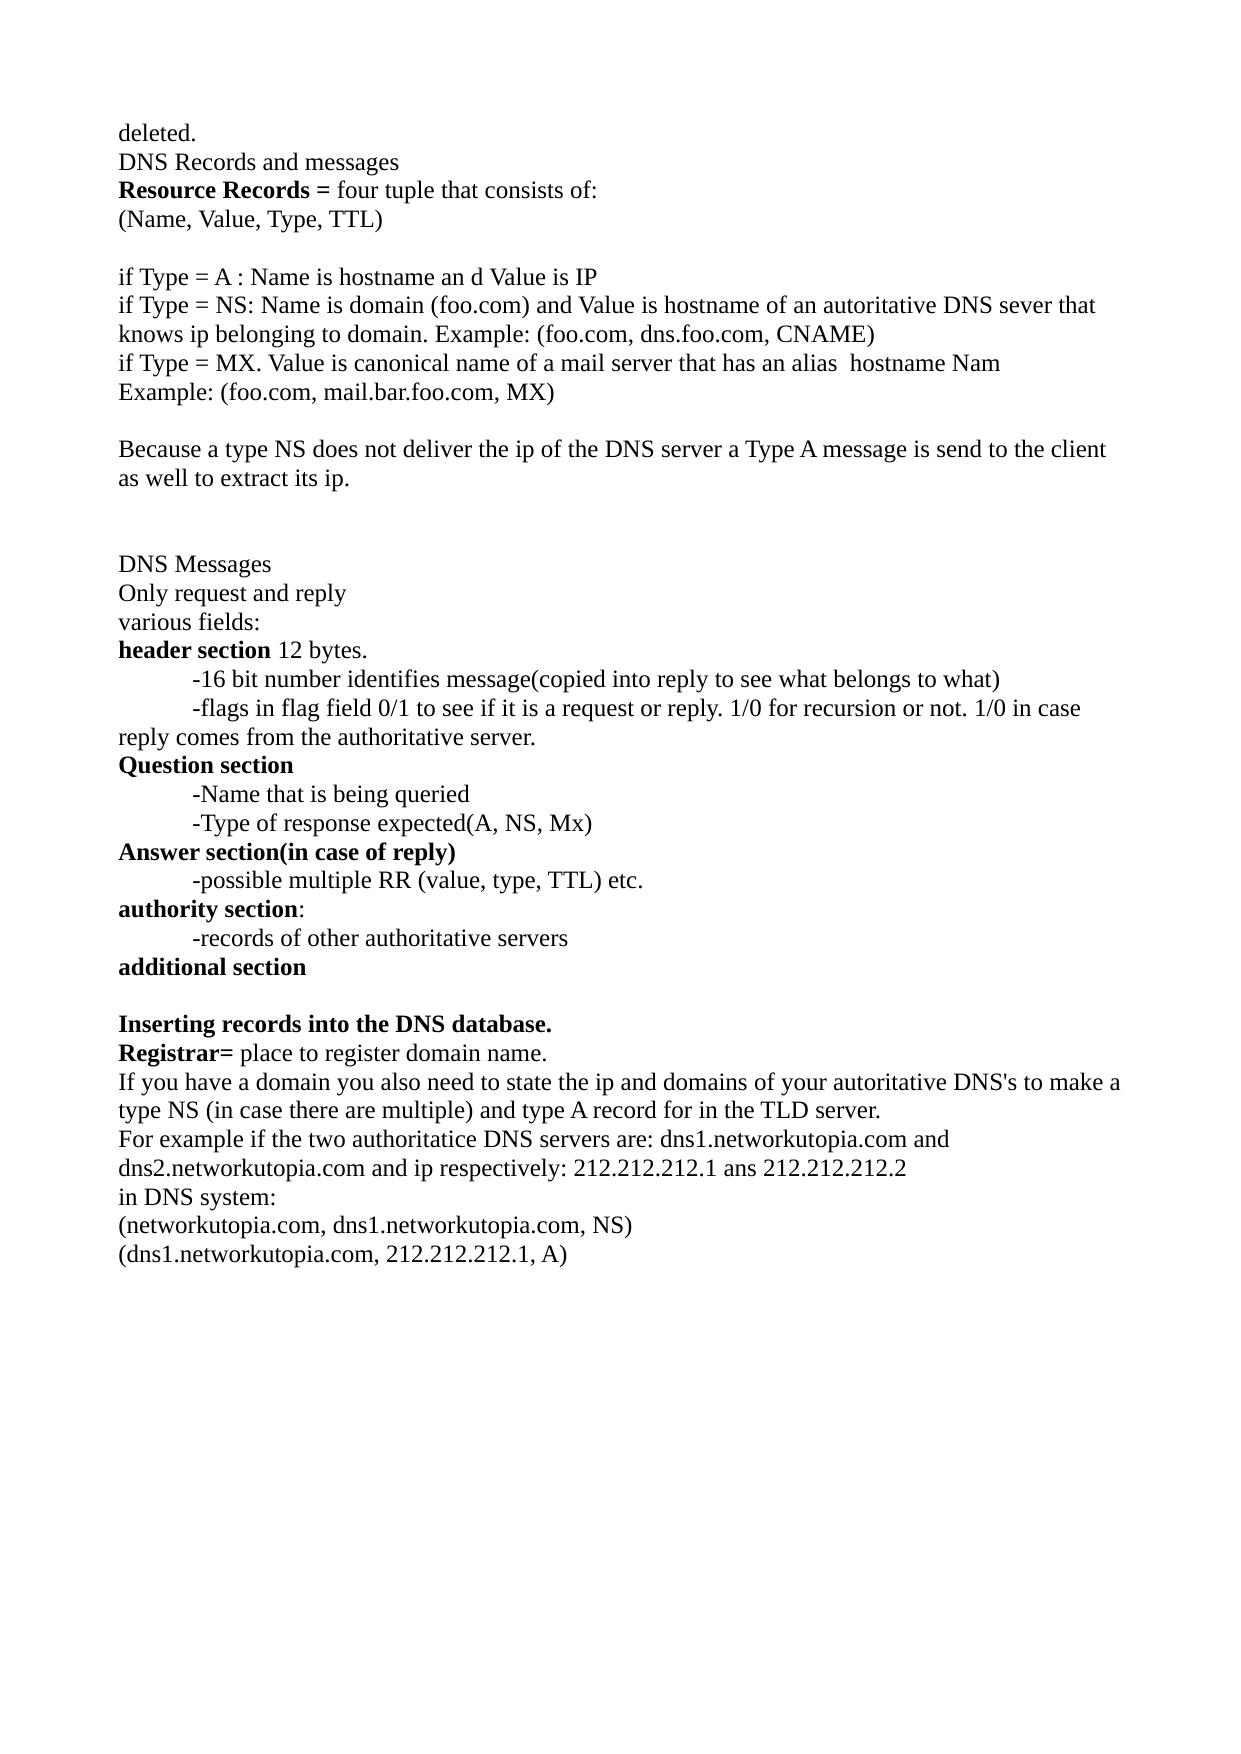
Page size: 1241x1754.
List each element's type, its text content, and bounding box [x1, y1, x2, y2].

text if Type = A : Name is hostname an d Value is IP [118, 262, 1122, 291]
text Question section [118, 751, 1122, 779]
text DNS Records and messages [118, 147, 1122, 176]
text -Name that is being queried [118, 779, 1122, 808]
text -Type of response expected(A, NS, Mx) [118, 808, 1122, 837]
text Only request and reply [118, 578, 1122, 607]
text Inserting records into the DNS database. [118, 1009, 1122, 1038]
text Example: (foo.com, mail.bar.foo.com, MX) [118, 377, 1122, 406]
text various fields: [118, 607, 1122, 636]
text (dns1.networkutopia.com, 212.212.212.1, A) [118, 1239, 1122, 1268]
text deleted. [118, 118, 1122, 147]
text additional section [118, 952, 1122, 981]
text (networkutopia.com, dns1.networkutopia.com, NS) [118, 1211, 1122, 1239]
text Resource Records = four tuple that consists of: [118, 176, 1122, 204]
text For example if the two authoritatice DNS servers are: dns1.networkutopia.com and dns2.networkutopia.com and ip respectively: 212.212.212.1 ans 212.212.212.2 [118, 1124, 1122, 1182]
text -16 bit number identifies message(copied into reply to see what belongs to what) [118, 664, 1122, 693]
text Because a type NS does not deliver the ip of the DNS server a Type A message is send to the client as well to extract its ip. [118, 434, 1122, 492]
text -possible multiple RR (value, type, TTL) etc. [118, 866, 1122, 894]
text Registrar= place to register domain name. [118, 1038, 1122, 1067]
text If you have a domain you also need to state the ip and domains of your autoritative DNS's to make a type NS (in case there are multiple) and type A record for in the TLD server. [118, 1067, 1122, 1124]
text authority section: [118, 894, 1122, 923]
text -records of other authoritative servers [118, 923, 1122, 952]
text (Name, Value, Type, TTL) [118, 204, 1122, 233]
text if Type = NS: Name is domain (foo.com) and Value is hostname of an autoritative DNS sever that knows ip belonging to domain. Example: (foo.com, dns.foo.com, CNAME) [118, 291, 1122, 348]
text DNS Messages [118, 549, 1122, 578]
text if Type = MX. Value is canonical name of a mail server that has an alias hostname Nam [118, 348, 1122, 377]
text -flags in flag field 0/1 to see if it is a request or reply. 1/0 for recursion or not. 1/0 in case reply comes from the authoritative server. [118, 693, 1122, 751]
text in DNS system: [118, 1182, 1122, 1211]
text Answer section(in case of reply) [118, 837, 1122, 866]
text header section 12 bytes. [118, 636, 1122, 664]
